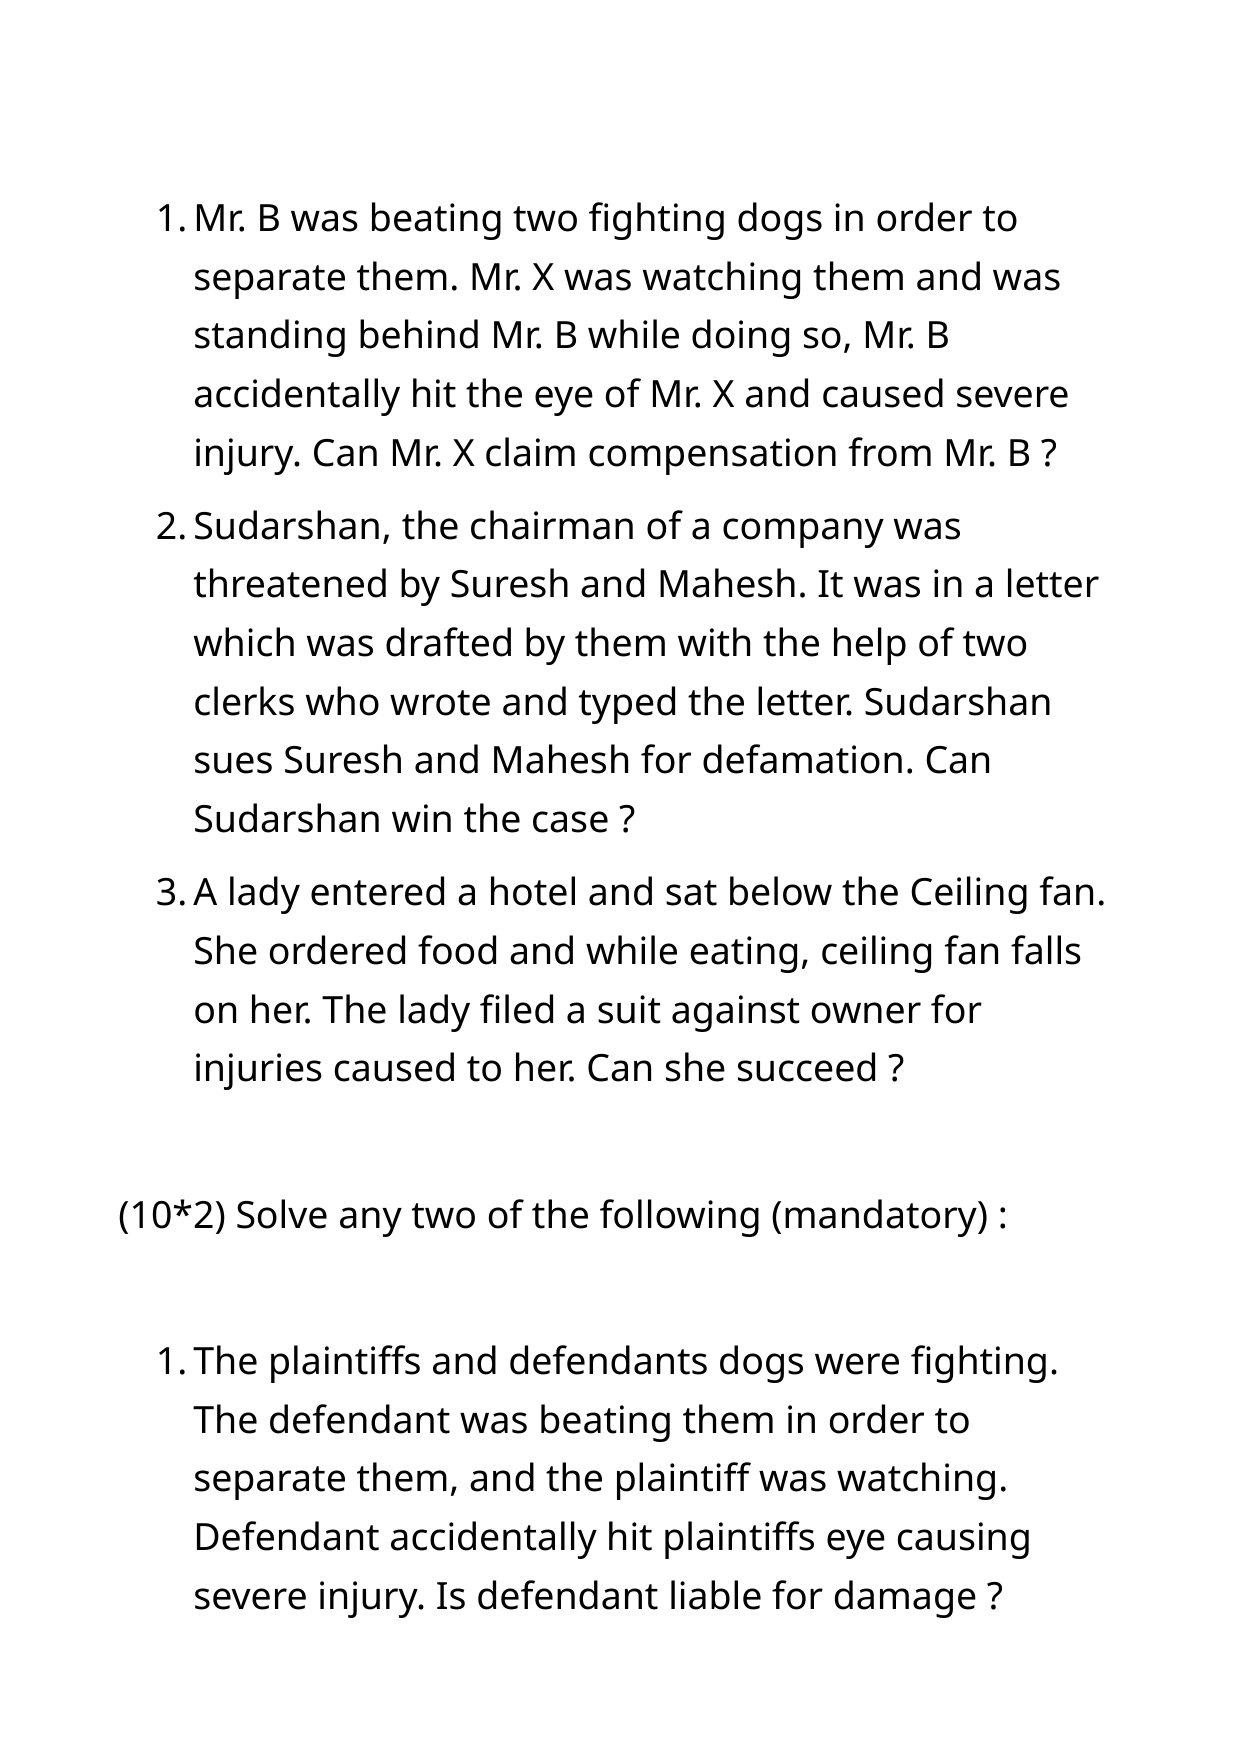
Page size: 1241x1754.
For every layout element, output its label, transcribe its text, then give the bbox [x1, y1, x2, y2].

list Sudarshan, the chairman of a company was threatened by Suresh and Mahesh. It was in a letter which was drafted by them with the help of two clerks who wrote and typed the letter. Sudarshan sues Suresh and Mahesh for defamation. Can Sudarshan win the case ? [156, 499, 1122, 843]
text (10*2) Solve any two of the following (mandatory) : [118, 1188, 1122, 1239]
list Mr. B was beating two fighting dogs in order to separate them. Mr. X was watching them and was standing behind Mr. B while doing so, Mr. B accidentally hit the eye of Mr. X and caused severe injury. Can Mr. X claim compensation from Mr. B ? [156, 191, 1122, 477]
list The plaintiffs and defendants dogs were fighting. The defendant was beating them in order to separate them, and the plaintiff was watching. Defendant accidentally hit plaintiffs eye causing severe injury. Is defendant liable for damage ? [156, 1334, 1122, 1620]
list A lady entered a hotel and sat below the Ceiling fan. She ordered food and while eating, ceiling fan falls on her. The lady filed a suit against owner for injuries caused to her. Can she succeed ? [156, 866, 1122, 1093]
